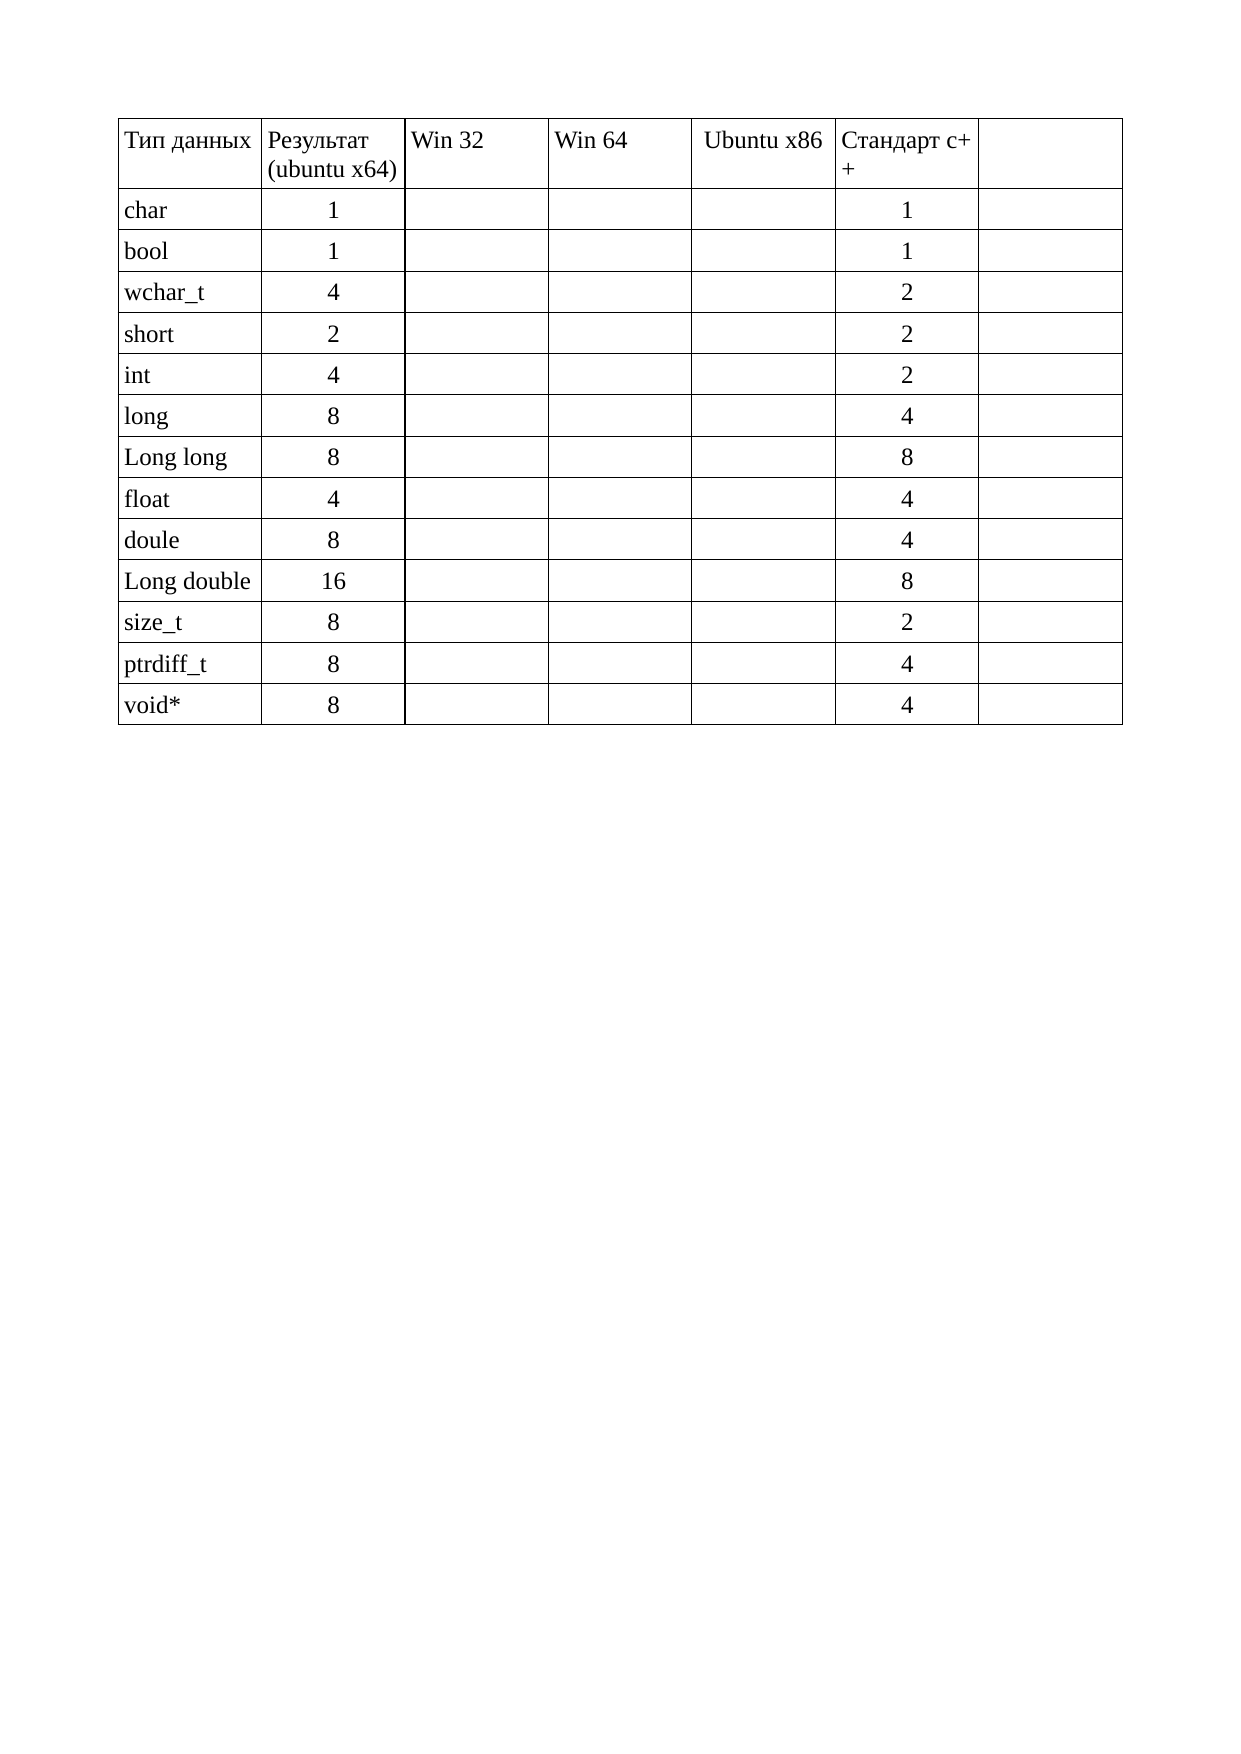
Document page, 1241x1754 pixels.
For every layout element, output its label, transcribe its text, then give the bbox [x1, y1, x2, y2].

table_header Результат (ubuntu x64) [262, 119, 404, 188]
table_header [979, 119, 1122, 188]
table_cell 1 [262, 189, 404, 229]
table_cell 4 [262, 354, 404, 394]
table_cell [692, 395, 835, 436]
table_cell [406, 189, 548, 229]
table_header Стандарт c++ [836, 119, 978, 188]
table_cell [692, 602, 835, 642]
table_cell 2 [836, 602, 978, 642]
table_cell int [119, 354, 261, 394]
table_cell short [119, 313, 261, 353]
table_cell [549, 395, 691, 436]
table_cell [406, 478, 548, 518]
table_header Тип данных [119, 119, 261, 188]
table_cell 1 [836, 189, 978, 229]
table_cell [549, 519, 691, 559]
table_cell 4 [836, 643, 978, 683]
table_cell 2 [262, 313, 404, 353]
table_cell [406, 560, 548, 601]
table_cell [692, 189, 835, 229]
table_cell 16 [262, 560, 404, 601]
table_cell [692, 684, 835, 724]
table_cell 2 [836, 313, 978, 353]
table_cell [549, 437, 691, 477]
table_cell [406, 602, 548, 642]
table_cell [406, 395, 548, 436]
table_cell char [119, 189, 261, 229]
table_cell void* [119, 684, 261, 724]
table_header Win 64 [549, 119, 691, 188]
table_cell [406, 313, 548, 353]
table_cell 8 [262, 684, 404, 724]
table_cell 8 [836, 437, 978, 477]
table_cell [979, 602, 1122, 642]
table_cell [406, 643, 548, 683]
table_cell [549, 189, 691, 229]
table_cell [406, 437, 548, 477]
table_cell 2 [836, 354, 978, 394]
table_cell [549, 560, 691, 601]
table_cell [979, 354, 1122, 394]
table_cell Long double [119, 560, 261, 601]
table_cell [549, 272, 691, 312]
table_cell float [119, 478, 261, 518]
table_cell bool [119, 230, 261, 271]
table_cell [979, 478, 1122, 518]
table_cell 8 [262, 643, 404, 683]
table_cell [692, 230, 835, 271]
table_cell [549, 478, 691, 518]
table_cell [549, 313, 691, 353]
table_cell 8 [262, 395, 404, 436]
table_cell [406, 272, 548, 312]
table_cell size_t [119, 602, 261, 642]
table_cell [406, 519, 548, 559]
table_cell [692, 437, 835, 477]
table_cell 8 [262, 602, 404, 642]
table_cell 8 [836, 560, 978, 601]
table_cell ptrdiff_t [119, 643, 261, 683]
table_cell [979, 643, 1122, 683]
table_cell 4 [836, 395, 978, 436]
table_cell 1 [836, 230, 978, 271]
table_cell 8 [262, 519, 404, 559]
table_header Win 32 [406, 119, 548, 188]
table_cell doule [119, 519, 261, 559]
table_cell 2 [836, 272, 978, 312]
table_cell [549, 354, 691, 394]
table_cell long [119, 395, 261, 436]
table_cell [979, 313, 1122, 353]
table_header Ubuntu x86 [692, 119, 835, 188]
table_cell wchar_t [119, 272, 261, 312]
table_cell [979, 437, 1122, 477]
table_cell [979, 560, 1122, 601]
table_cell [692, 643, 835, 683]
table_cell [692, 478, 835, 518]
table_cell [979, 395, 1122, 436]
table_cell 1 [262, 230, 404, 271]
table_cell [692, 519, 835, 559]
table_cell Long long [119, 437, 261, 477]
table_cell 4 [836, 478, 978, 518]
table_cell 4 [262, 478, 404, 518]
table_cell [692, 313, 835, 353]
table_cell [549, 684, 691, 724]
table_cell [549, 230, 691, 271]
table_cell [692, 354, 835, 394]
table_cell [979, 684, 1122, 724]
table_cell [979, 519, 1122, 559]
table_cell [692, 560, 835, 601]
table_cell [549, 643, 691, 683]
table_cell [406, 684, 548, 724]
table_cell [692, 272, 835, 312]
table_cell 4 [836, 519, 978, 559]
table_cell [549, 602, 691, 642]
table_cell [979, 230, 1122, 271]
table_cell [979, 189, 1122, 229]
table_cell [406, 230, 548, 271]
table_cell 8 [262, 437, 404, 477]
table_cell 4 [262, 272, 404, 312]
table_cell [979, 272, 1122, 312]
table_cell 4 [836, 684, 978, 724]
table_cell [406, 354, 548, 394]
